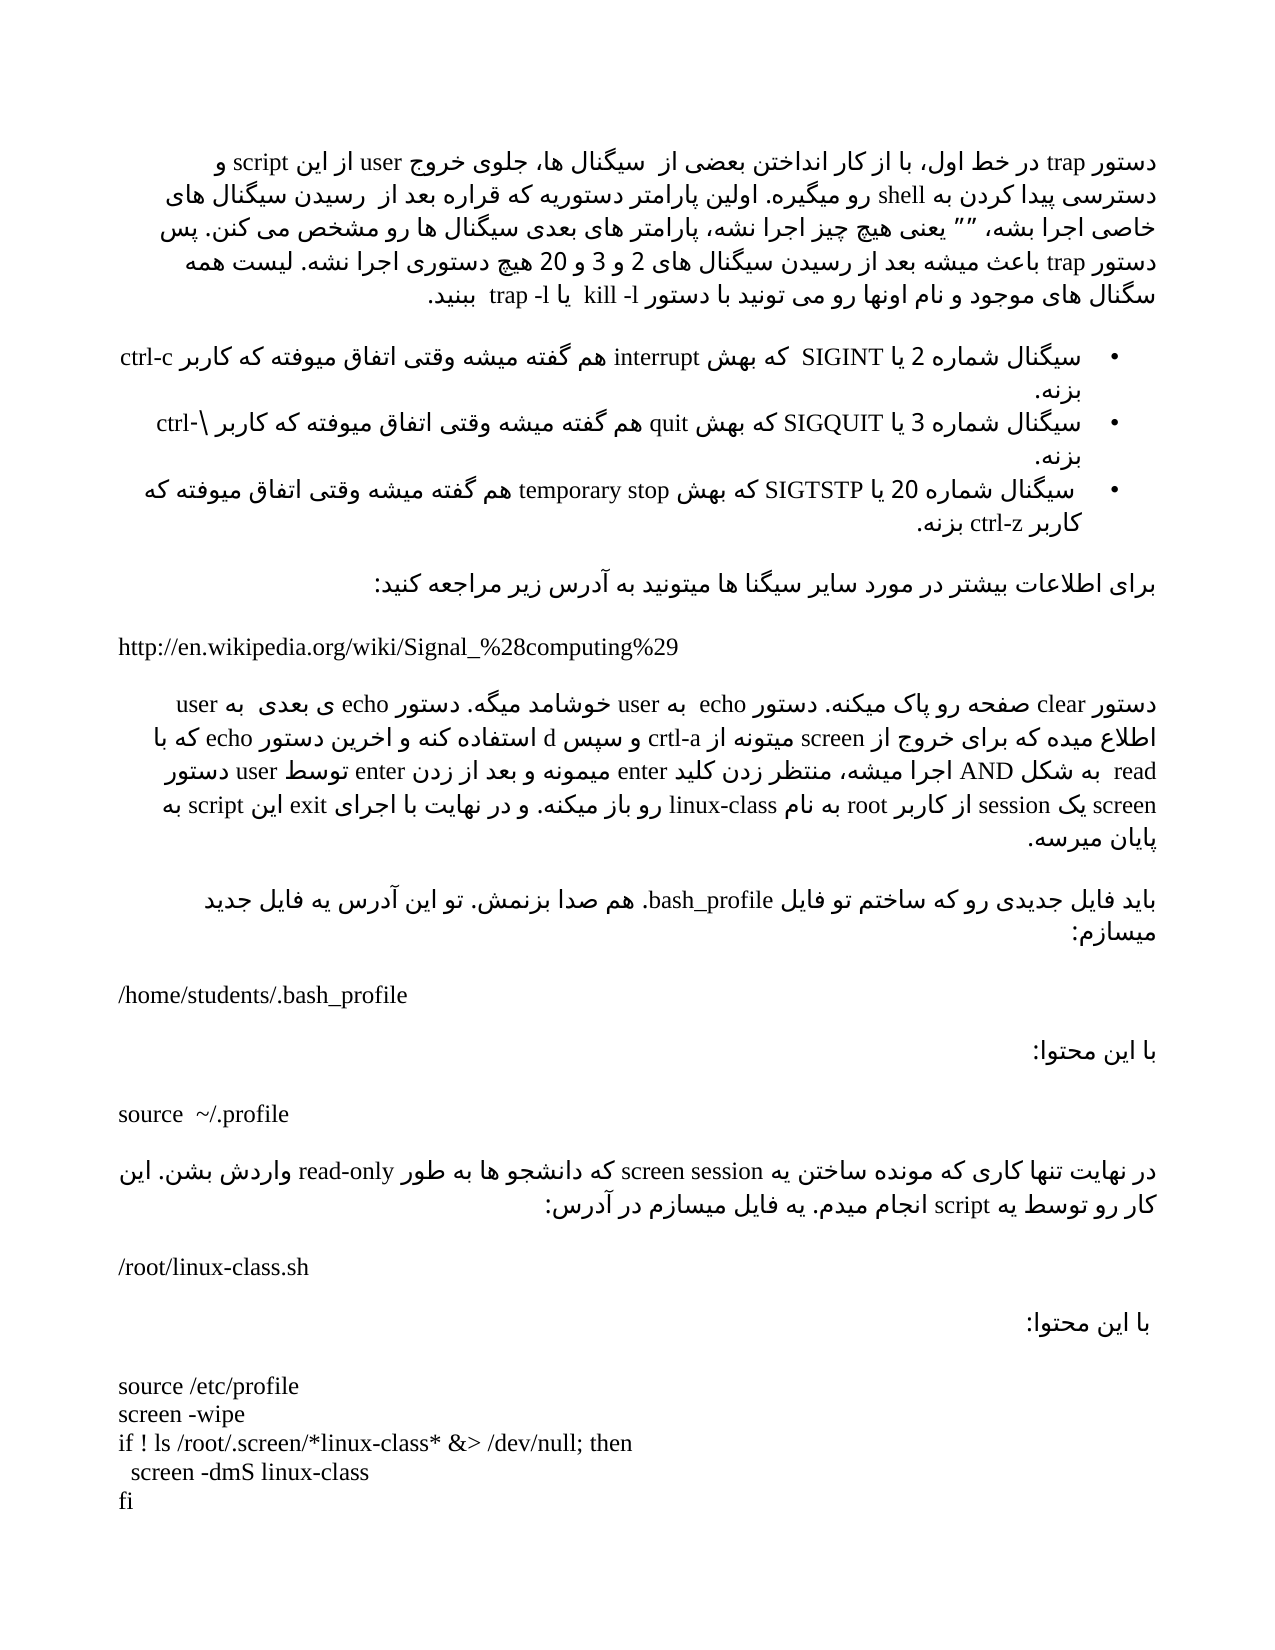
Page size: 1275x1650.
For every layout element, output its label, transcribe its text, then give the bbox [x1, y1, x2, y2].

text دستور trap در خط اول، با از کار انداختن بعضی از سیگنال ها، جلوی خروج user از این script و دسترسی پیدا کردن به shell رو میگیره. اولین پارامتر دستوریه که قراره بعد از رسیدن سیگنال های خاصی اجرا بشه،‌ ”” یعنی هیچ چیز اجرا نشه، پارامتر های بعدی سیگنال ها رو مشخص می کنن. پس دستور trap باعث میشه بعد از رسیدن سیگنال های 2 و 3 و 20 هیچ دستوری اجرا نشه. لیست همه سگنال های موجود و نام اونها رو می تونید با دستور kill -l یا trap -l ببنید. [118, 147, 1157, 314]
text برای اطلاعات بیشتر در مورد سایر سیگنا ها میتونید به آدرس زیر مراجعه کنید: [118, 571, 1157, 603]
list سیگنال شماره 20 یا SIGTSTP که بهش temporary stop هم گفته میشه وقتی اتفاق میوفته که کاربر ctrl-z بزنه. [118, 475, 1119, 542]
list سیگنال شماره 2 یا SIGINT که بهش interrupt هم گفته میشه وقتی اتفاق میوفته که کاربر ctrl-c بزنه. [118, 342, 1119, 408]
text دستور clear صفحه رو پاک میکنه. دستور echo به user خوشامد میگه. دستور echo ی بعدی به user اطلاع میده که برای خروج از screen میتونه از crtl-a و سپس d استفاده کنه و اخرین دستور echo که با read به شکل AND اجرا میشه، منتظر زدن کلید enter میمونه و بعد از زدن enter توسط user دستور screen یک session از کاربر root به نام linux-class رو باز میکنه. و در نهایت با اجرای exit این script به پایان میرسه. [118, 689, 1157, 856]
text /root/linux-class.sh [118, 1252, 1157, 1281]
text fi [118, 1486, 1157, 1514]
text source ~/.profile [118, 1099, 1157, 1127]
text /home/students/.bash_profile [118, 980, 1157, 1008]
text با این محتوا: [118, 1309, 1157, 1342]
list سیگنال شماره 3 یا SIGQUIT که بهش quit هم گفته میشه وقتی اتفاق میوفته که کاربر \-ctrl بزنه. [118, 408, 1119, 475]
text screen -wipe [118, 1399, 1157, 1428]
text screen -dmS linux-class [118, 1457, 1157, 1486]
text باید فایل جدیدی رو که ساختم تو فایل bash_profile. هم صدا بزنمش. تو این آدرس یه فایل جدید میسازم: [118, 885, 1157, 951]
text source /etc/profile [118, 1371, 1157, 1399]
text http://en.wikipedia.org/wiki/Signal_%28computing%29 [118, 632, 1157, 661]
text در نهایت تنها کاری که مونده ساختن یه screen session که دانشجو ها به طور read-only واردش بشن. این کار رو توسط یه script انجام میدم. یه فایل میسازم در آدرس: [118, 1156, 1157, 1223]
text با این محتوا: [118, 1037, 1157, 1070]
text if ! ls /root/.screen/*linux-class* &> /dev/null; then [118, 1428, 1157, 1457]
